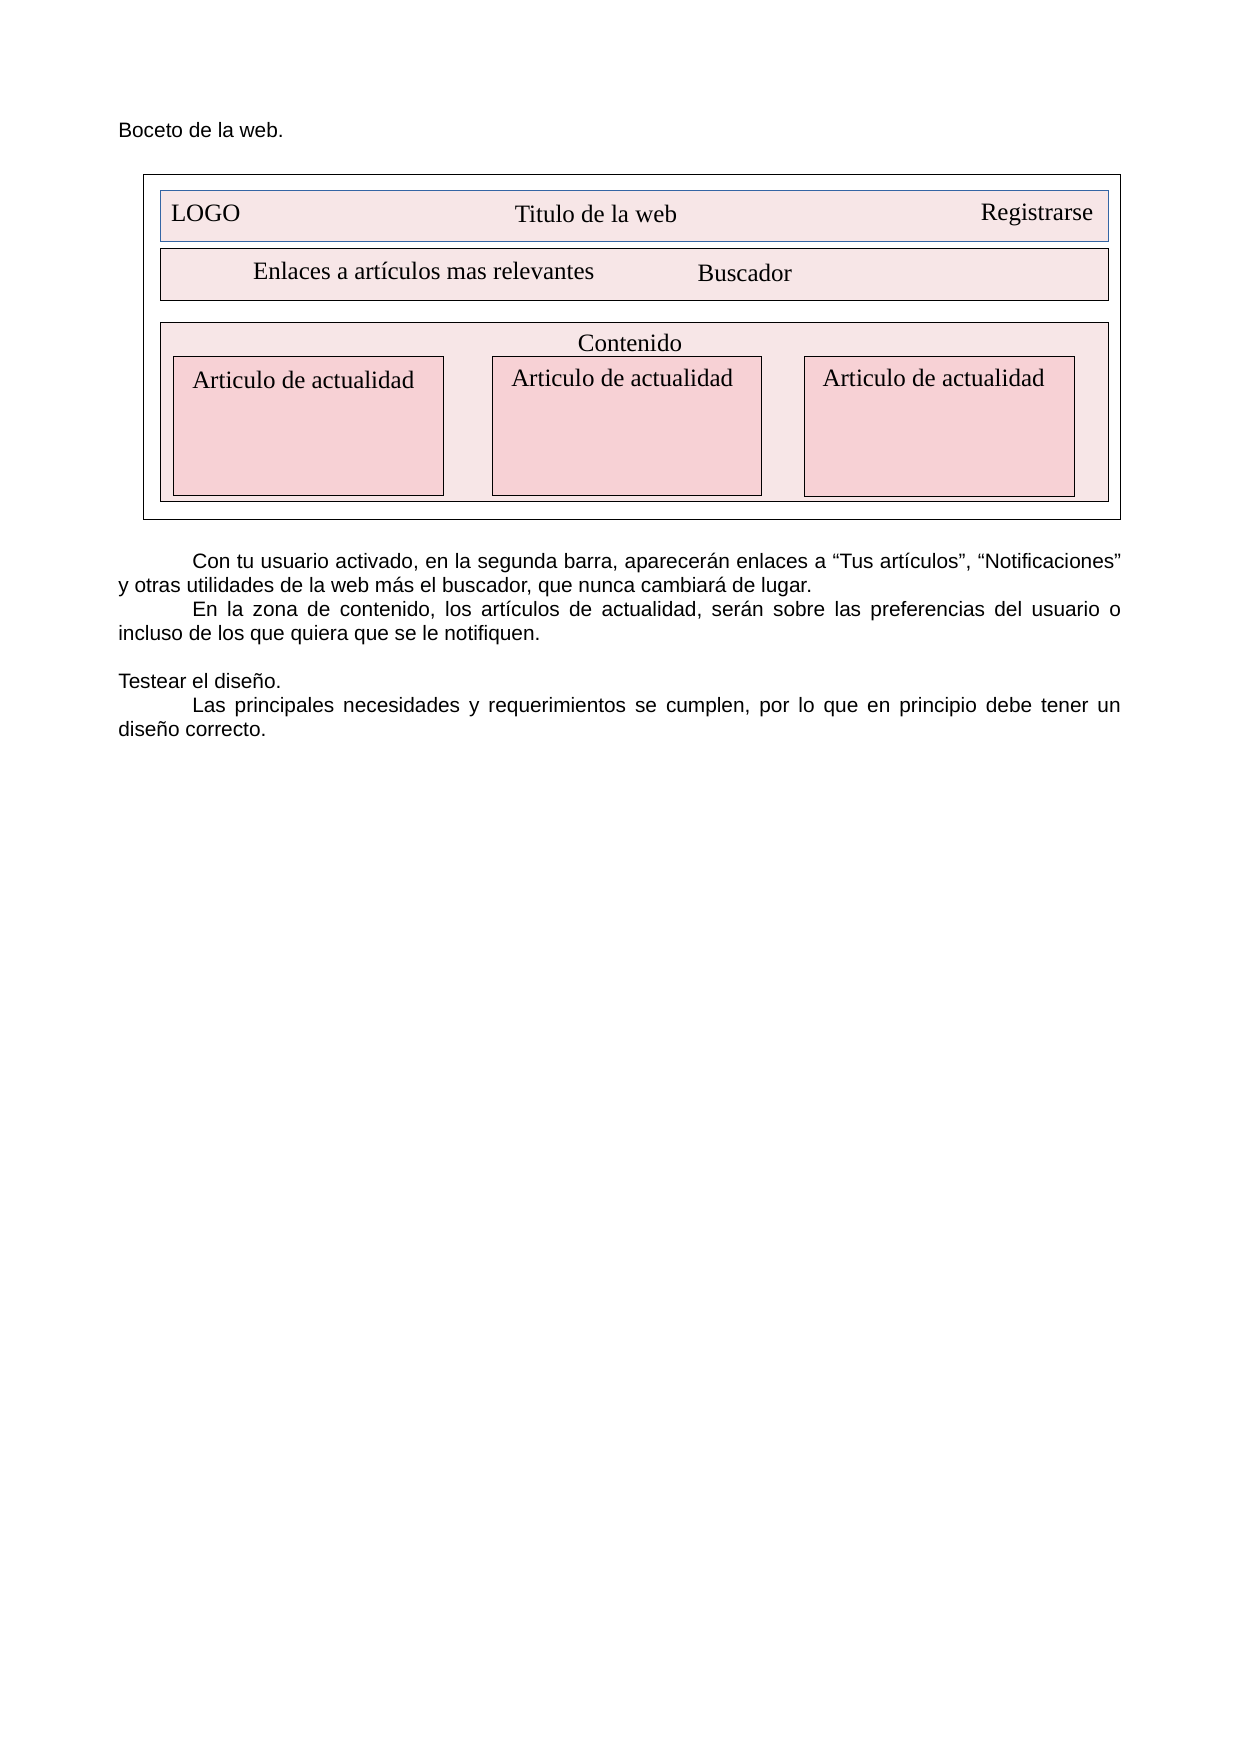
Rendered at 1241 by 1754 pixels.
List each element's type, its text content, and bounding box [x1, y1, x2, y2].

text En la zona de contenido, los artículos de actualidad, serán sobre las preferencias del usuario o incluso de los que quiera que se le notifiquen. [118, 597, 1122, 645]
text Boceto de la web. [118, 118, 1122, 142]
text Las principales necesidades y requerimientos se cumplen, por lo que en principio debe tener un diseño correcto. [118, 693, 1122, 741]
text Con tu usuario activado, en la segunda barra, aparecerán enlaces a “Tus artículos”, “Notificaciones” y otras utilidades de la web más el buscador, que nunca cambiará de lugar. [118, 549, 1122, 597]
text Testear el diseño. [118, 669, 1122, 693]
